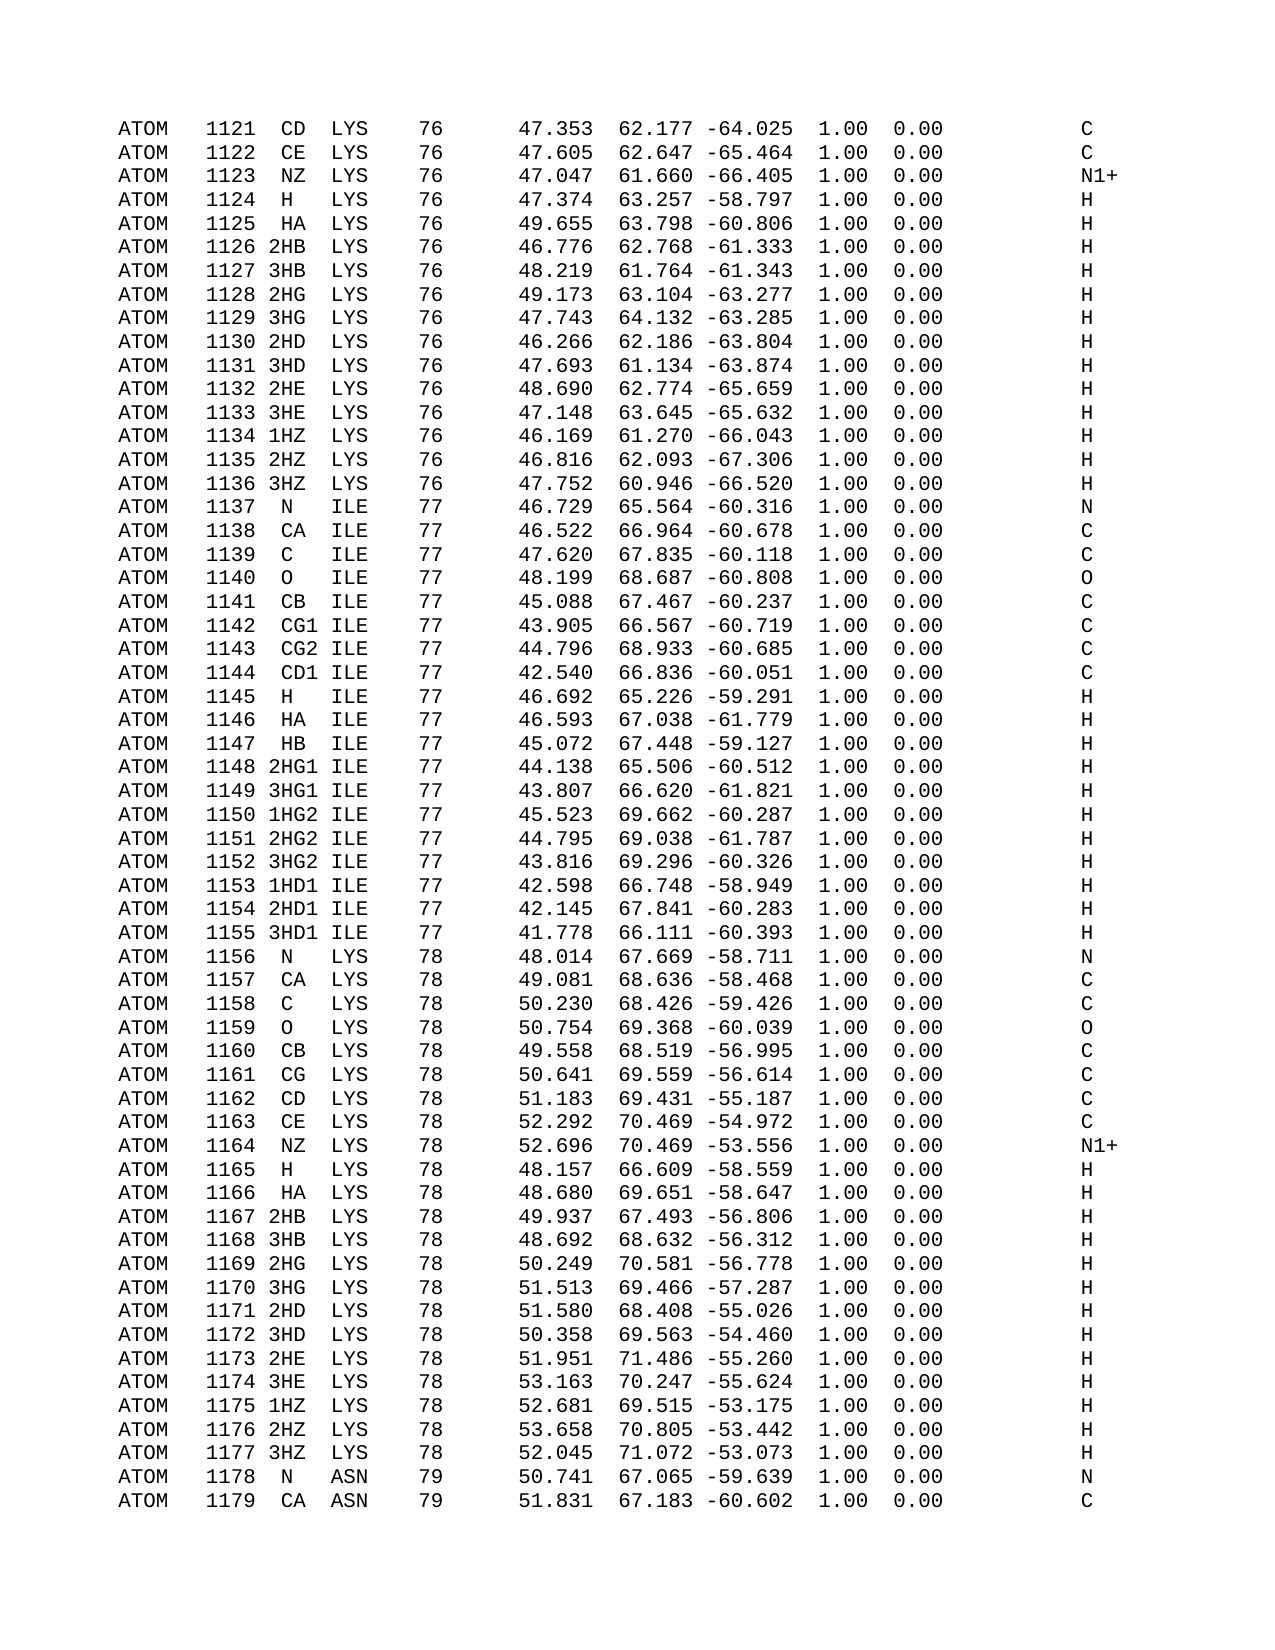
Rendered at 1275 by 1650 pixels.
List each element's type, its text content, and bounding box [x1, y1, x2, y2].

text ATOM 1163 CE LYS 78 52.292 70.469 -54.972 1.00 0.00 C [118, 1111, 1157, 1135]
text ATOM 1142 CG1 ILE 77 43.905 66.567 -60.719 1.00 0.00 C [118, 615, 1157, 638]
text ATOM 1127 3HB LYS 76 48.219 61.764 -61.343 1.00 0.00 H [118, 260, 1157, 284]
text ATOM 1124 H LYS 76 47.374 63.257 -58.797 1.00 0.00 H [118, 189, 1157, 213]
text ATOM 1178 N ASN 79 50.741 67.065 -59.639 1.00 0.00 N [118, 1466, 1157, 1489]
text ATOM 1167 2HB LYS 78 49.937 67.493 -56.806 1.00 0.00 H [118, 1206, 1157, 1229]
text ATOM 1128 2HG LYS 76 49.173 63.104 -63.277 1.00 0.00 H [118, 284, 1157, 307]
text ATOM 1165 H LYS 78 48.157 66.609 -58.559 1.00 0.00 H [118, 1158, 1157, 1182]
text ATOM 1176 2HZ LYS 78 53.658 70.805 -53.442 1.00 0.00 H [118, 1419, 1157, 1442]
text ATOM 1159 O LYS 78 50.754 69.368 -60.039 1.00 0.00 O [118, 1017, 1157, 1040]
text ATOM 1130 2HD LYS 76 46.266 62.186 -63.804 1.00 0.00 H [118, 331, 1157, 354]
text ATOM 1148 2HG1 ILE 77 44.138 65.506 -60.512 1.00 0.00 H [118, 757, 1157, 780]
text ATOM 1126 2HB LYS 76 46.776 62.768 -61.333 1.00 0.00 H [118, 236, 1157, 260]
text ATOM 1154 2HD1 ILE 77 42.145 67.841 -60.283 1.00 0.00 H [118, 898, 1157, 922]
text ATOM 1160 CB LYS 78 49.558 68.519 -56.995 1.00 0.00 C [118, 1040, 1157, 1064]
text ATOM 1169 2HG LYS 78 50.249 70.581 -56.778 1.00 0.00 H [118, 1253, 1157, 1277]
text ATOM 1153 1HD1 ILE 77 42.598 66.748 -58.949 1.00 0.00 H [118, 875, 1157, 898]
text ATOM 1137 N ILE 77 46.729 65.564 -60.316 1.00 0.00 N [118, 496, 1157, 520]
text ATOM 1152 3HG2 ILE 77 43.816 69.296 -60.326 1.00 0.00 H [118, 851, 1157, 875]
text ATOM 1139 C ILE 77 47.620 67.835 -60.118 1.00 0.00 C [118, 544, 1157, 567]
text ATOM 1172 3HD LYS 78 50.358 69.563 -54.460 1.00 0.00 H [118, 1324, 1157, 1348]
text ATOM 1146 HA ILE 77 46.593 67.038 -61.779 1.00 0.00 H [118, 709, 1157, 733]
text ATOM 1162 CD LYS 78 51.183 69.431 -55.187 1.00 0.00 C [118, 1088, 1157, 1111]
text ATOM 1141 CB ILE 77 45.088 67.467 -60.237 1.00 0.00 C [118, 591, 1157, 615]
text ATOM 1150 1HG2 ILE 77 45.523 69.662 -60.287 1.00 0.00 H [118, 804, 1157, 827]
text ATOM 1132 2HE LYS 76 48.690 62.774 -65.659 1.00 0.00 H [118, 378, 1157, 402]
text ATOM 1168 3HB LYS 78 48.692 68.632 -56.312 1.00 0.00 H [118, 1229, 1157, 1253]
text ATOM 1171 2HD LYS 78 51.580 68.408 -55.026 1.00 0.00 H [118, 1300, 1157, 1324]
text ATOM 1179 CA ASN 79 51.831 67.183 -60.602 1.00 0.00 C [118, 1489, 1157, 1513]
text ATOM 1122 CE LYS 76 47.605 62.647 -65.464 1.00 0.00 C [118, 142, 1157, 165]
text ATOM 1125 HA LYS 76 49.655 63.798 -60.806 1.00 0.00 H [118, 213, 1157, 236]
text ATOM 1144 CD1 ILE 77 42.540 66.836 -60.051 1.00 0.00 C [118, 662, 1157, 686]
text ATOM 1140 O ILE 77 48.199 68.687 -60.808 1.00 0.00 O [118, 567, 1157, 591]
text ATOM 1177 3HZ LYS 78 52.045 71.072 -53.073 1.00 0.00 H [118, 1442, 1157, 1466]
text ATOM 1175 1HZ LYS 78 52.681 69.515 -53.175 1.00 0.00 H [118, 1395, 1157, 1419]
text ATOM 1149 3HG1 ILE 77 43.807 66.620 -61.821 1.00 0.00 H [118, 780, 1157, 804]
text ATOM 1135 2HZ LYS 76 46.816 62.093 -67.306 1.00 0.00 H [118, 449, 1157, 473]
text ATOM 1121 CD LYS 76 47.353 62.177 -64.025 1.00 0.00 C [118, 118, 1157, 142]
text ATOM 1166 HA LYS 78 48.680 69.651 -58.647 1.00 0.00 H [118, 1182, 1157, 1206]
text ATOM 1161 CG LYS 78 50.641 69.559 -56.614 1.00 0.00 C [118, 1064, 1157, 1088]
text ATOM 1156 N LYS 78 48.014 67.669 -58.711 1.00 0.00 N [118, 946, 1157, 969]
text ATOM 1173 2HE LYS 78 51.951 71.486 -55.260 1.00 0.00 H [118, 1348, 1157, 1371]
text ATOM 1129 3HG LYS 76 47.743 64.132 -63.285 1.00 0.00 H [118, 307, 1157, 331]
text ATOM 1155 3HD1 ILE 77 41.778 66.111 -60.393 1.00 0.00 H [118, 922, 1157, 946]
text ATOM 1138 CA ILE 77 46.522 66.964 -60.678 1.00 0.00 C [118, 520, 1157, 544]
text ATOM 1158 C LYS 78 50.230 68.426 -59.426 1.00 0.00 C [118, 993, 1157, 1017]
text ATOM 1136 3HZ LYS 76 47.752 60.946 -66.520 1.00 0.00 H [118, 473, 1157, 496]
text ATOM 1145 H ILE 77 46.692 65.226 -59.291 1.00 0.00 H [118, 686, 1157, 709]
text ATOM 1131 3HD LYS 76 47.693 61.134 -63.874 1.00 0.00 H [118, 354, 1157, 378]
text ATOM 1157 CA LYS 78 49.081 68.636 -58.468 1.00 0.00 C [118, 969, 1157, 993]
text ATOM 1147 HB ILE 77 45.072 67.448 -59.127 1.00 0.00 H [118, 733, 1157, 757]
text ATOM 1123 NZ LYS 76 47.047 61.660 -66.405 1.00 0.00 N1+ [118, 165, 1157, 189]
text ATOM 1174 3HE LYS 78 53.163 70.247 -55.624 1.00 0.00 H [118, 1371, 1157, 1395]
text ATOM 1164 NZ LYS 78 52.696 70.469 -53.556 1.00 0.00 N1+ [118, 1135, 1157, 1158]
text ATOM 1170 3HG LYS 78 51.513 69.466 -57.287 1.00 0.00 H [118, 1277, 1157, 1300]
text ATOM 1133 3HE LYS 76 47.148 63.645 -65.632 1.00 0.00 H [118, 402, 1157, 426]
text ATOM 1134 1HZ LYS 76 46.169 61.270 -66.043 1.00 0.00 H [118, 426, 1157, 449]
text ATOM 1143 CG2 ILE 77 44.796 68.933 -60.685 1.00 0.00 C [118, 638, 1157, 662]
text ATOM 1151 2HG2 ILE 77 44.795 69.038 -61.787 1.00 0.00 H [118, 827, 1157, 851]
